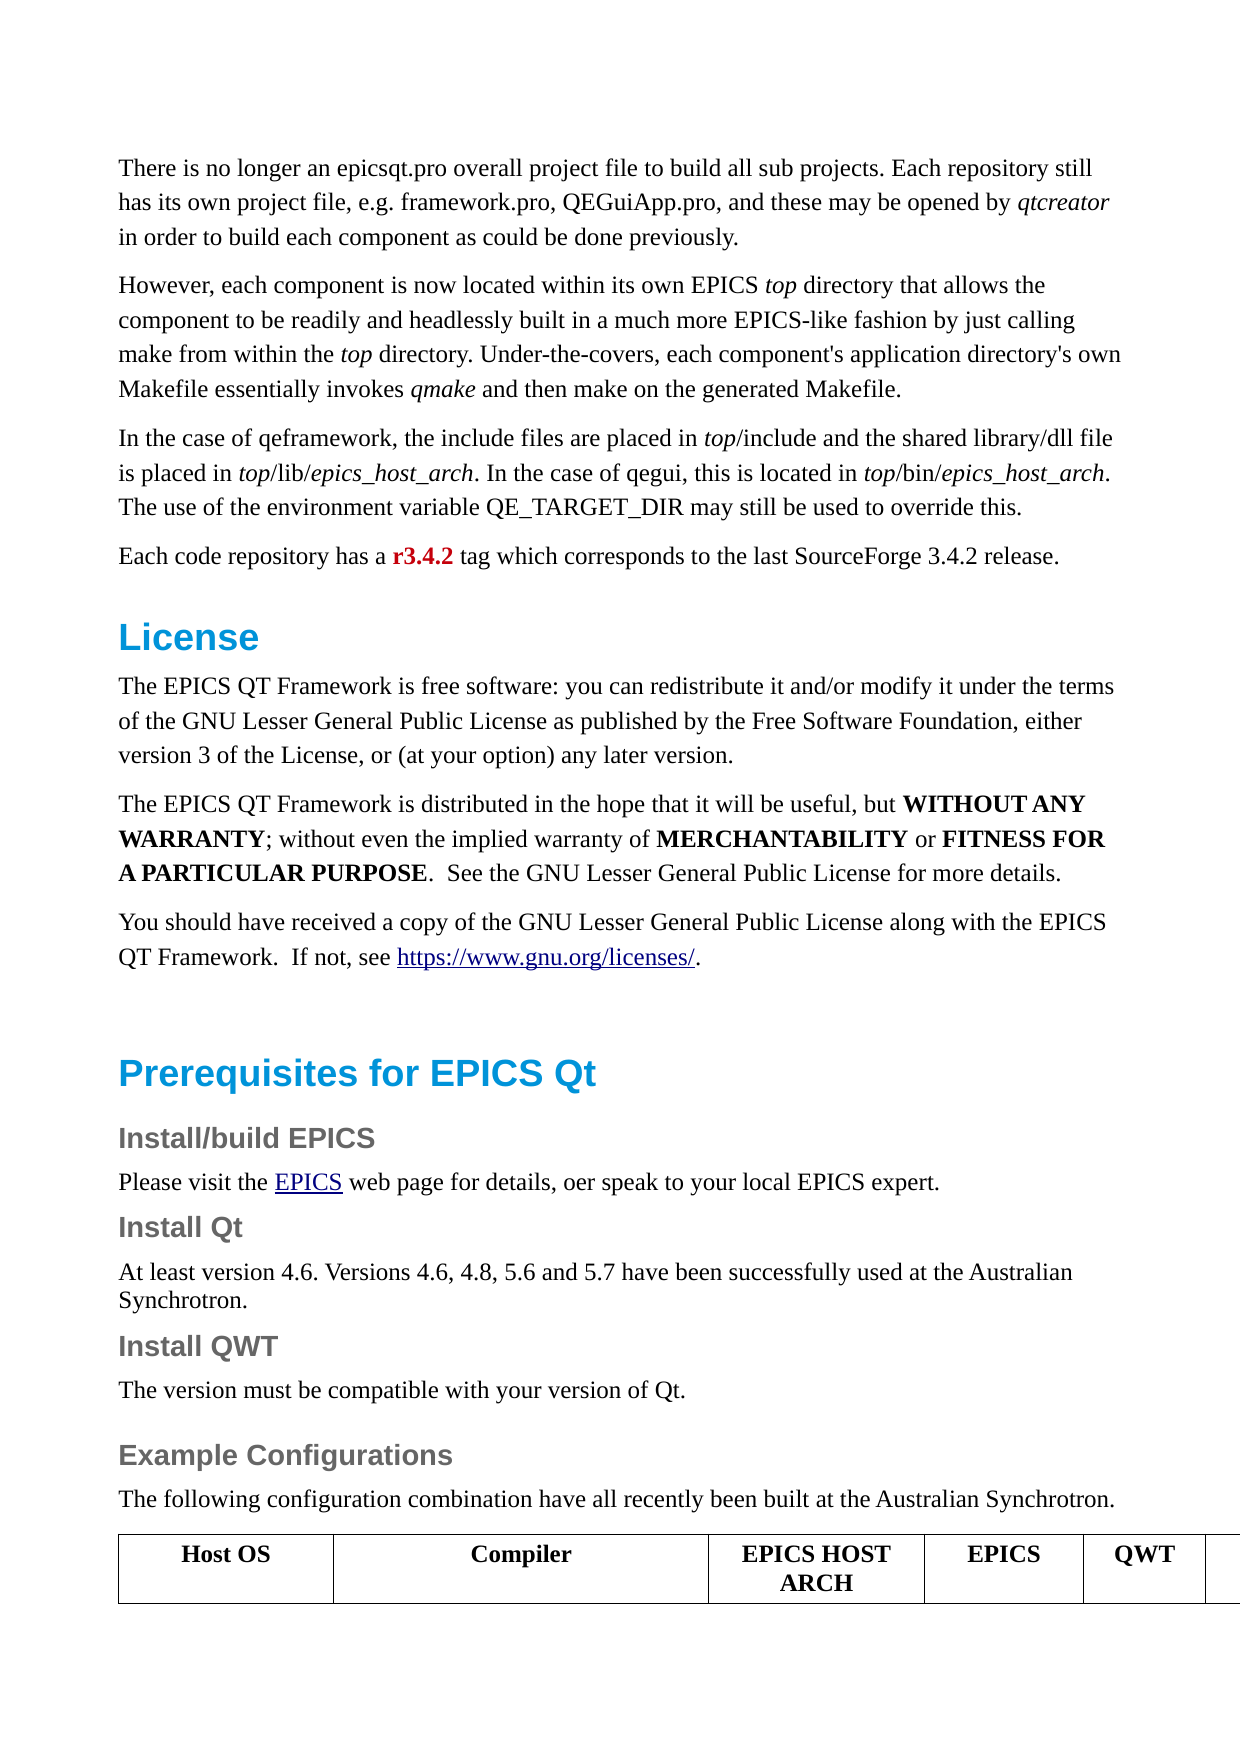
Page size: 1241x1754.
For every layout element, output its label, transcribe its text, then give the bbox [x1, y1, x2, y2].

subtitle Prerequisites for EPICS Qt [118, 1050, 1122, 1094]
text There is no longer an epicsqt.pro overall project file to build all sub projects. Each repository still has its own project file, e.g. framework.pro, QEGuiApp.pro, and these may be opened by qtcreator in order to build each component as could be done previously. [118, 118, 1122, 250]
text At least version 4.6. Versions 4.6, 4.8, 5.6 and 5.7 have been successfully used at the Australian Synchrotron. [118, 1257, 1122, 1314]
table_header Host OS [119, 1535, 333, 1602]
text Each code repository has a r3.4.2 tag which corresponds to the last SourceForge 3.4.2 release. [118, 541, 1122, 570]
text Please visit the EPICS web page for details, oer speak to your local EPICS expert. [118, 1167, 1122, 1196]
table_header EPICS [925, 1535, 1083, 1602]
text The EPICS QT Framework is distributed in the hope that it will be useful, but WITHOUT ANY WARRANTY; without even the implied warranty of MERCHANTABILITY or FITNESS FOR A PARTICULAR PURPOSE. See the GNU Lesser General Public License for more details. [118, 789, 1122, 887]
text The version must be compatible with your version of Qt. [118, 1375, 1122, 1403]
subtitle Install/build EPICS [118, 1121, 1122, 1155]
table_header Compiler [334, 1535, 708, 1602]
table_header QT [1206, 1535, 1240, 1602]
subtitle Example Configurations [118, 1438, 1122, 1472]
text The following configuration combination have all recently been built at the Australian Synchrotron. [118, 1484, 1122, 1513]
subtitle License [118, 615, 1122, 659]
subtitle Install Qt [118, 1211, 1122, 1244]
subtitle Install QWT [118, 1329, 1122, 1362]
table_header QWT [1084, 1535, 1205, 1602]
text However, each component is now located within its own EPICS top directory that allows the component to be readily and headlessly built in a much more EPICS-like fashion by just calling make from within the top directory. Under-the-covers, each component's application directory's own Makefile essentially invokes qmake and then make on the generated Makefile. [118, 271, 1122, 403]
text In the case of qeframework, the include files are placed in top/include and the shared library/dll file is placed in top/lib/epics_host_arch. In the case of qegui, this is located in top/bin/epics_host_arch. The use of the environment variable QE_TARGET_DIR may still be used to override this. [118, 423, 1122, 521]
table_header EPICS HOST ARCH [709, 1535, 924, 1602]
text The EPICS QT Framework is free software: you can redistribute it and/or modify it under the terms of the GNU Lesser General Public License as published by the Free Software Foundation, either version 3 of the License, or (at your option) any later version. [118, 671, 1122, 769]
text You should have received a copy of the GNU Lesser General Public License along with the EPICS QT Framework. If not, see https://www.gnu.org/licenses/. [118, 907, 1122, 1005]
